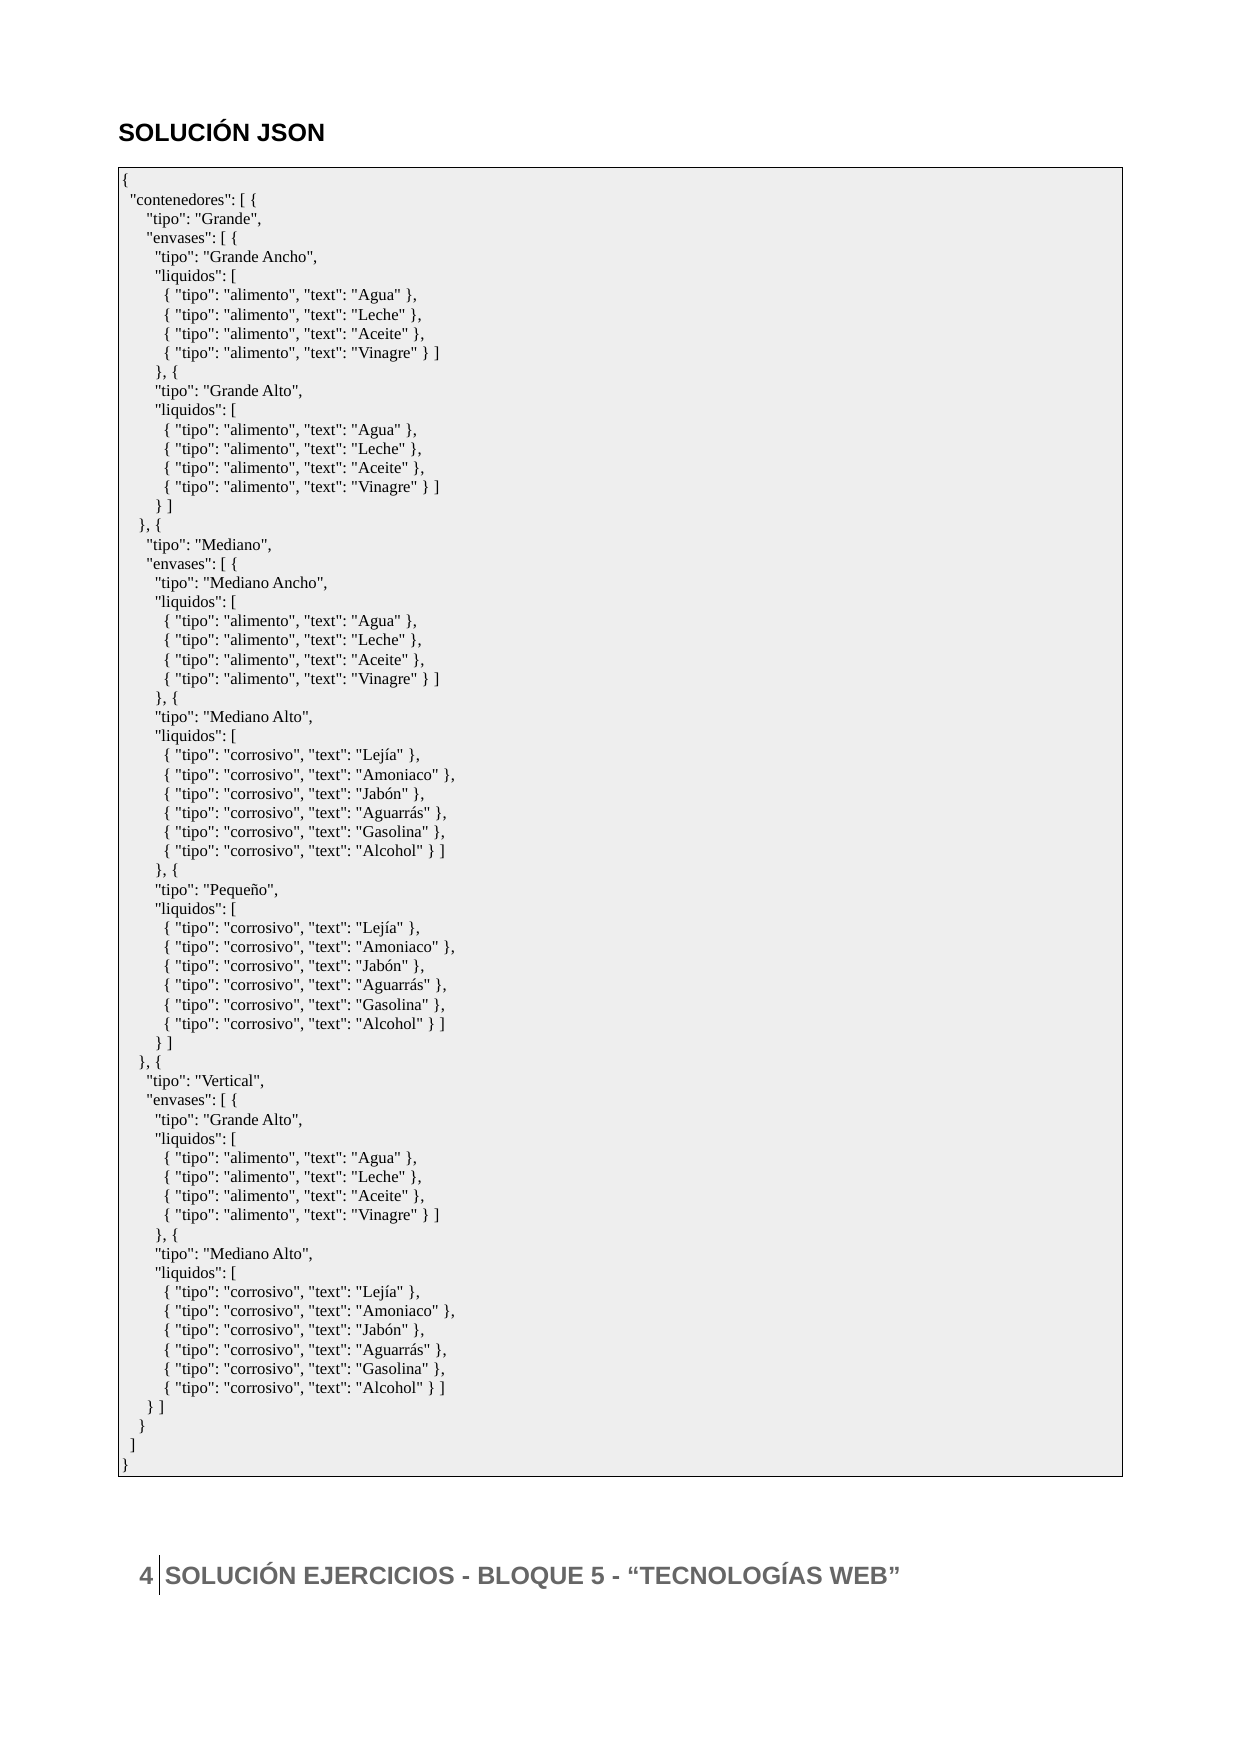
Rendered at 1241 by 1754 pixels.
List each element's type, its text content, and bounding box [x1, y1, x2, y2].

text "contenedores": [ { [119, 186, 1122, 206]
text } ] [119, 1394, 1122, 1413]
text { "tipo": "corrosivo", "text": "Gasolina" }, [119, 1356, 1122, 1375]
text "liquidos": [ [119, 589, 1122, 608]
text "liquidos": [ [119, 397, 1122, 416]
text }, { [119, 685, 1122, 704]
text "tipo": "Grande Ancho", [119, 244, 1122, 263]
text } ] [119, 493, 1122, 512]
text { "tipo": "corrosivo", "text": "Alcohol" } ] [119, 1375, 1122, 1394]
text }, { [119, 1221, 1122, 1241]
text { "tipo": "corrosivo", "text": "Lejía" }, [119, 742, 1122, 761]
text { "tipo": "alimento", "text": "Leche" }, [119, 301, 1122, 321]
text "envases": [ { [119, 1087, 1122, 1106]
text } ] [119, 1030, 1122, 1049]
text }, { [119, 1049, 1122, 1068]
text { "tipo": "alimento", "text": "Vinagre" } ] [119, 340, 1122, 359]
text "liquidos": [ [119, 1260, 1122, 1279]
text { "tipo": "corrosivo", "text": "Gasolina" }, [119, 819, 1122, 838]
text { "tipo": "alimento", "text": "Vinagre" } ] [119, 1202, 1122, 1221]
text { "tipo": "corrosivo", "text": "Amoniaco" }, [119, 761, 1122, 781]
text "tipo": "Mediano Ancho", [119, 570, 1122, 589]
text { "tipo": "alimento", "text": "Vinagre" } ] [119, 474, 1122, 493]
text "liquidos": [ [119, 723, 1122, 742]
text "envases": [ { [119, 551, 1122, 570]
text { "tipo": "corrosivo", "text": "Lejía" }, [119, 915, 1122, 934]
text "liquidos": [ [119, 263, 1122, 282]
text { "tipo": "corrosivo", "text": "Aguarrás" }, [119, 972, 1122, 991]
text "liquidos": [ [119, 1126, 1122, 1145]
text { "tipo": "alimento", "text": "Agua" }, [119, 1145, 1122, 1164]
text SOLUCIÓN JSON [118, 118, 1122, 147]
text "liquidos": [ [119, 896, 1122, 915]
text { "tipo": "corrosivo", "text": "Jabón" }, [119, 953, 1122, 972]
text { "tipo": "corrosivo", "text": "Amoniaco" }, [119, 1298, 1122, 1317]
text ] [119, 1432, 1122, 1451]
text { "tipo": "corrosivo", "text": "Jabón" }, [119, 1317, 1122, 1336]
text }, { [119, 512, 1122, 531]
text "tipo": "Mediano", [119, 531, 1122, 551]
text { "tipo": "corrosivo", "text": "Amoniaco" }, [119, 934, 1122, 953]
text { "tipo": "corrosivo", "text": "Alcohol" } ] [119, 1011, 1122, 1030]
text }, { [119, 359, 1122, 378]
text { "tipo": "alimento", "text": "Aceite" }, [119, 646, 1122, 666]
text { "tipo": "corrosivo", "text": "Lejía" }, [119, 1279, 1122, 1298]
text "tipo": "Vertical", [119, 1068, 1122, 1087]
text { "tipo": "alimento", "text": "Vinagre" } ] [119, 666, 1122, 685]
text "tipo": "Pequeño", [119, 876, 1122, 896]
text "envases": [ { [119, 225, 1122, 244]
text { "tipo": "alimento", "text": "Agua" }, [119, 608, 1122, 627]
text { "tipo": "corrosivo", "text": "Aguarrás" }, [119, 800, 1122, 819]
text } [119, 1413, 1122, 1432]
text { "tipo": "corrosivo", "text": "Gasolina" }, [119, 991, 1122, 1011]
text } [119, 1451, 1122, 1476]
text { "tipo": "alimento", "text": "Leche" }, [119, 627, 1122, 646]
text }, { [119, 857, 1122, 876]
text "tipo": "Mediano Alto", [119, 704, 1122, 723]
text { "tipo": "corrosivo", "text": "Aguarrás" }, [119, 1336, 1122, 1356]
text "tipo": "Grande Alto", [119, 1106, 1122, 1126]
text { "tipo": "corrosivo", "text": "Jabón" }, [119, 781, 1122, 800]
text "tipo": "Mediano Alto", [119, 1241, 1122, 1260]
text { "tipo": "alimento", "text": "Agua" }, [119, 416, 1122, 436]
text { [119, 168, 1122, 186]
text { "tipo": "alimento", "text": "Aceite" }, [119, 321, 1122, 340]
text { "tipo": "alimento", "text": "Aceite" }, [119, 455, 1122, 474]
text "tipo": "Grande Alto", [119, 378, 1122, 397]
text { "tipo": "alimento", "text": "Agua" }, [119, 282, 1122, 301]
text "tipo": "Grande", [119, 206, 1122, 225]
text { "tipo": "alimento", "text": "Aceite" }, [119, 1183, 1122, 1202]
text { "tipo": "alimento", "text": "Leche" }, [119, 1164, 1122, 1183]
text { "tipo": "alimento", "text": "Leche" }, [119, 436, 1122, 455]
text { "tipo": "corrosivo", "text": "Alcohol" } ] [119, 838, 1122, 857]
